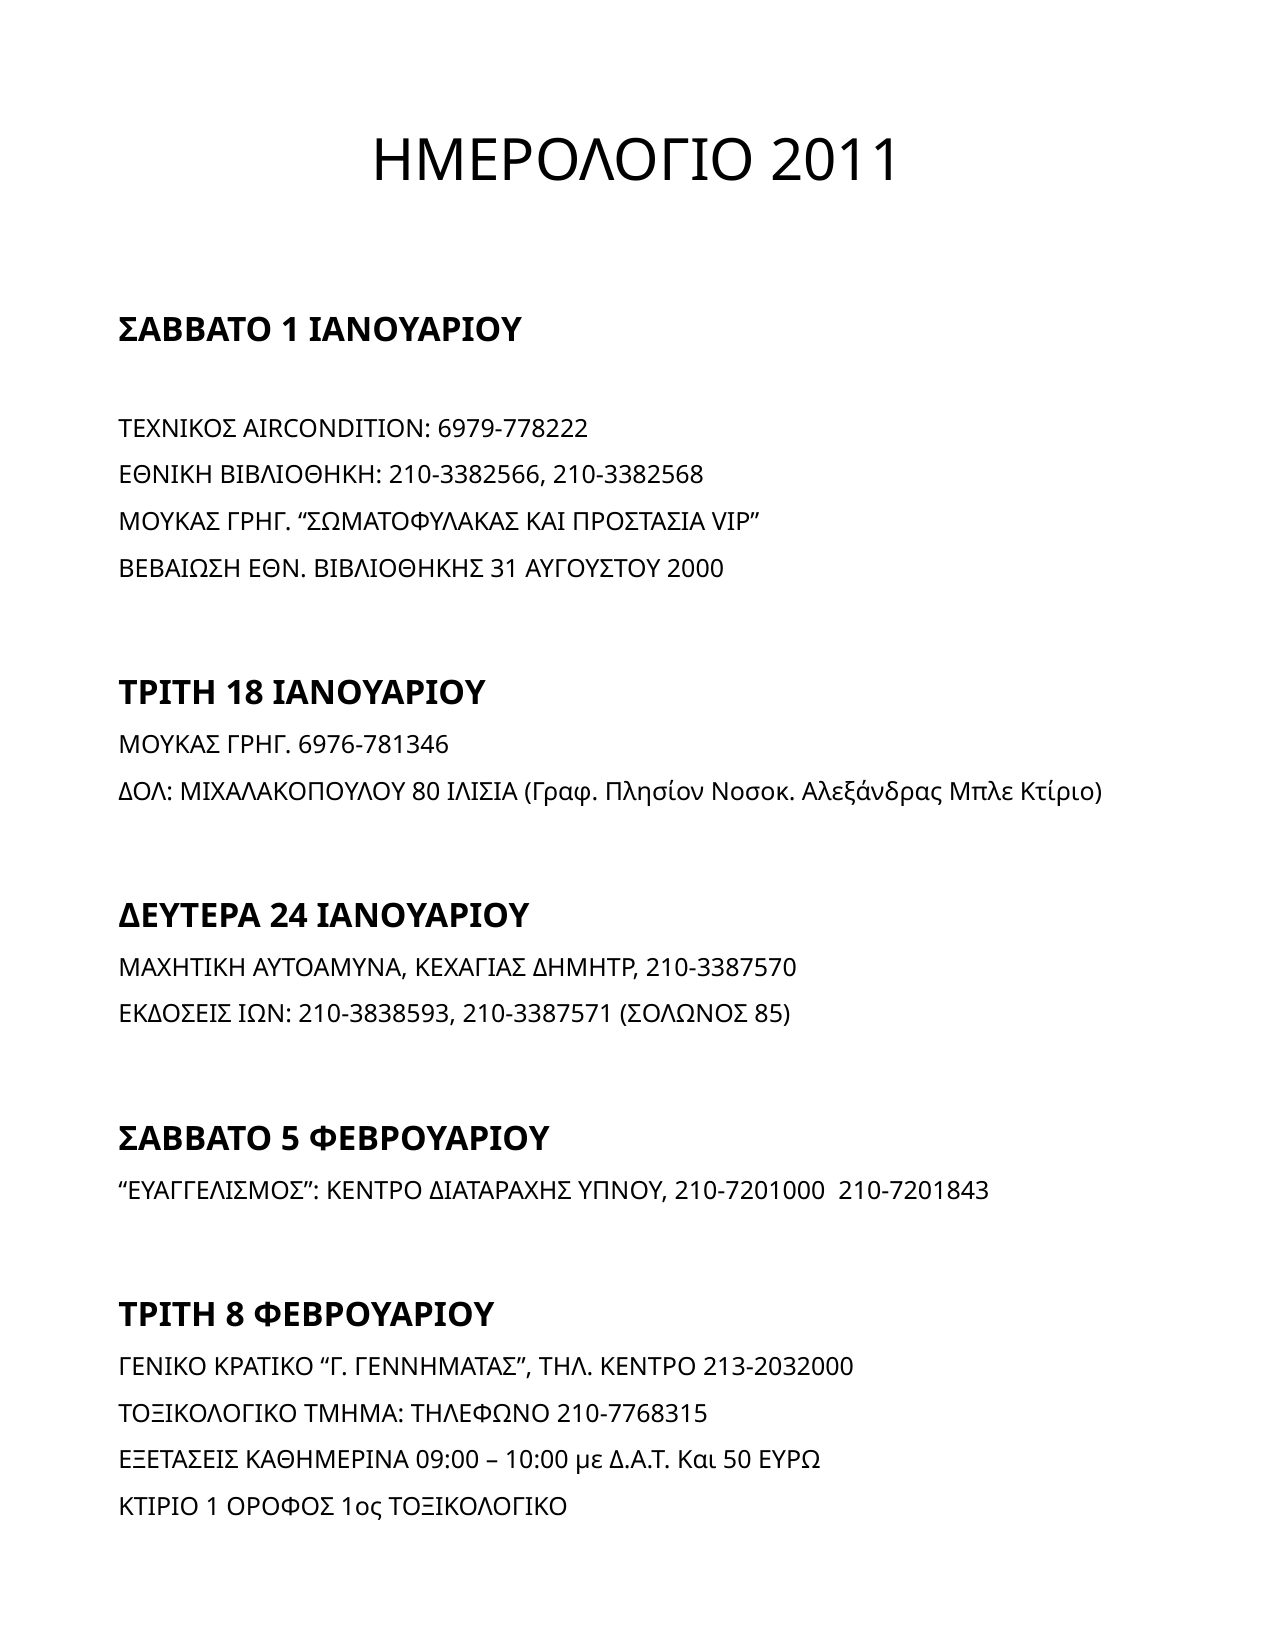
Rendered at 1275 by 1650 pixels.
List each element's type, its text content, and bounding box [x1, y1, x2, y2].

text ΓΕΝΙΚΟ ΚΡΑΤΙΚΟ “Γ. ΓΕΝΝΗΜΑΤΑΣ”, ΤΗΛ. ΚΕΝΤΡΟ 213-2032000 [118, 1349, 1157, 1383]
text ΕΚΔΟΣΕΙΣ ΙΩΝ: 210-3838593, 210-3387571 (ΣΟΛΩΝΟΣ 85) [118, 996, 1157, 1030]
subtitle ΤΡΙΤΗ 8 ΦΕΒΡΟΥΑΡΙΟΥ [118, 1291, 1157, 1336]
text ΗΜΕΡΟΛΟΓΙΟ 2011 [118, 118, 1157, 198]
text ΕΞΕΤΑΣΕΙΣ ΚΑΘΗΜΕΡΙΝΑ 09:00 – 10:00 με Δ.Α.Τ. Και 50 ΕΥΡΩ [118, 1442, 1157, 1476]
text “ΕΥΑΓΓΕΛΙΣΜΟΣ”: ΚΕΝΤΡΟ ΔΙΑΤΑΡΑΧΗΣ ΥΠΝΟΥ, 210-7201000 210-7201843 [118, 1172, 1157, 1207]
subtitle ΣΑΒΒΑΤΟ 1 ΙΑΝΟΥΑΡΙΟΥ [118, 306, 1157, 352]
text ΜΟΥΚΑΣ ΓΡΗΓ. 6976-781346 [118, 727, 1157, 761]
text ΚΤΙΡΙΟ 1 ΟΡΟΦΟΣ 1ος ΤΟΞΙΚΟΛΟΓΙΚΟ [118, 1488, 1157, 1523]
text ΤΕΧΝΙΚΟΣ AIRCONDITION: 6979-778222 [118, 411, 1157, 445]
text ΤΟΞΙΚΟΛΟΓΙΚΟ ΤΜΗΜΑ: ΤΗΛΕΦΩΝΟ 210-7768315 [118, 1395, 1157, 1429]
subtitle ΣΑΒΒΑΤΟ 5 ΦΕΒΡΟΥΑΡΙΟΥ [118, 1114, 1157, 1160]
subtitle ΔΕΥΤΕΡΑ 24 ΙΑΝΟΥΑΡΙΟΥ [118, 891, 1157, 937]
text ΔΟΛ: ΜΙΧΑΛΑΚΟΠΟΥΛΟΥ 80 ΙΛΙΣΙΑ (Γραφ. Πλησίον Νοσοκ. Αλεξάνδρας Μπλε Κτίριο) [118, 773, 1157, 807]
text ΜΟΥΚΑΣ ΓΡΗΓ. “ΣΩΜΑΤΟΦΥΛΑΚΑΣ ΚΑΙ ΠΡΟΣΤΑΣΙΑ VIP” [118, 504, 1157, 538]
subtitle ΤΡΙΤΗ 18 ΙΑΝΟΥΑΡΙΟΥ [118, 668, 1157, 714]
text ΜΑΧΗΤΙΚΗ ΑΥΤΟΑΜΥΝΑ, ΚΕΧΑΓΙΑΣ ΔΗΜΗΤΡ, 210-3387570 [118, 949, 1157, 984]
text ΒΕΒΑΙΩΣΗ ΕΘΝ. ΒΙΒΛΙΟΘΗΚΗΣ 31 ΑΥΓΟΥΣΤΟΥ 2000 [118, 550, 1157, 584]
text ΕΘΝΙΚΗ ΒΙΒΛΙΟΘΗΚΗ: 210-3382566, 210-3382568 [118, 457, 1157, 491]
